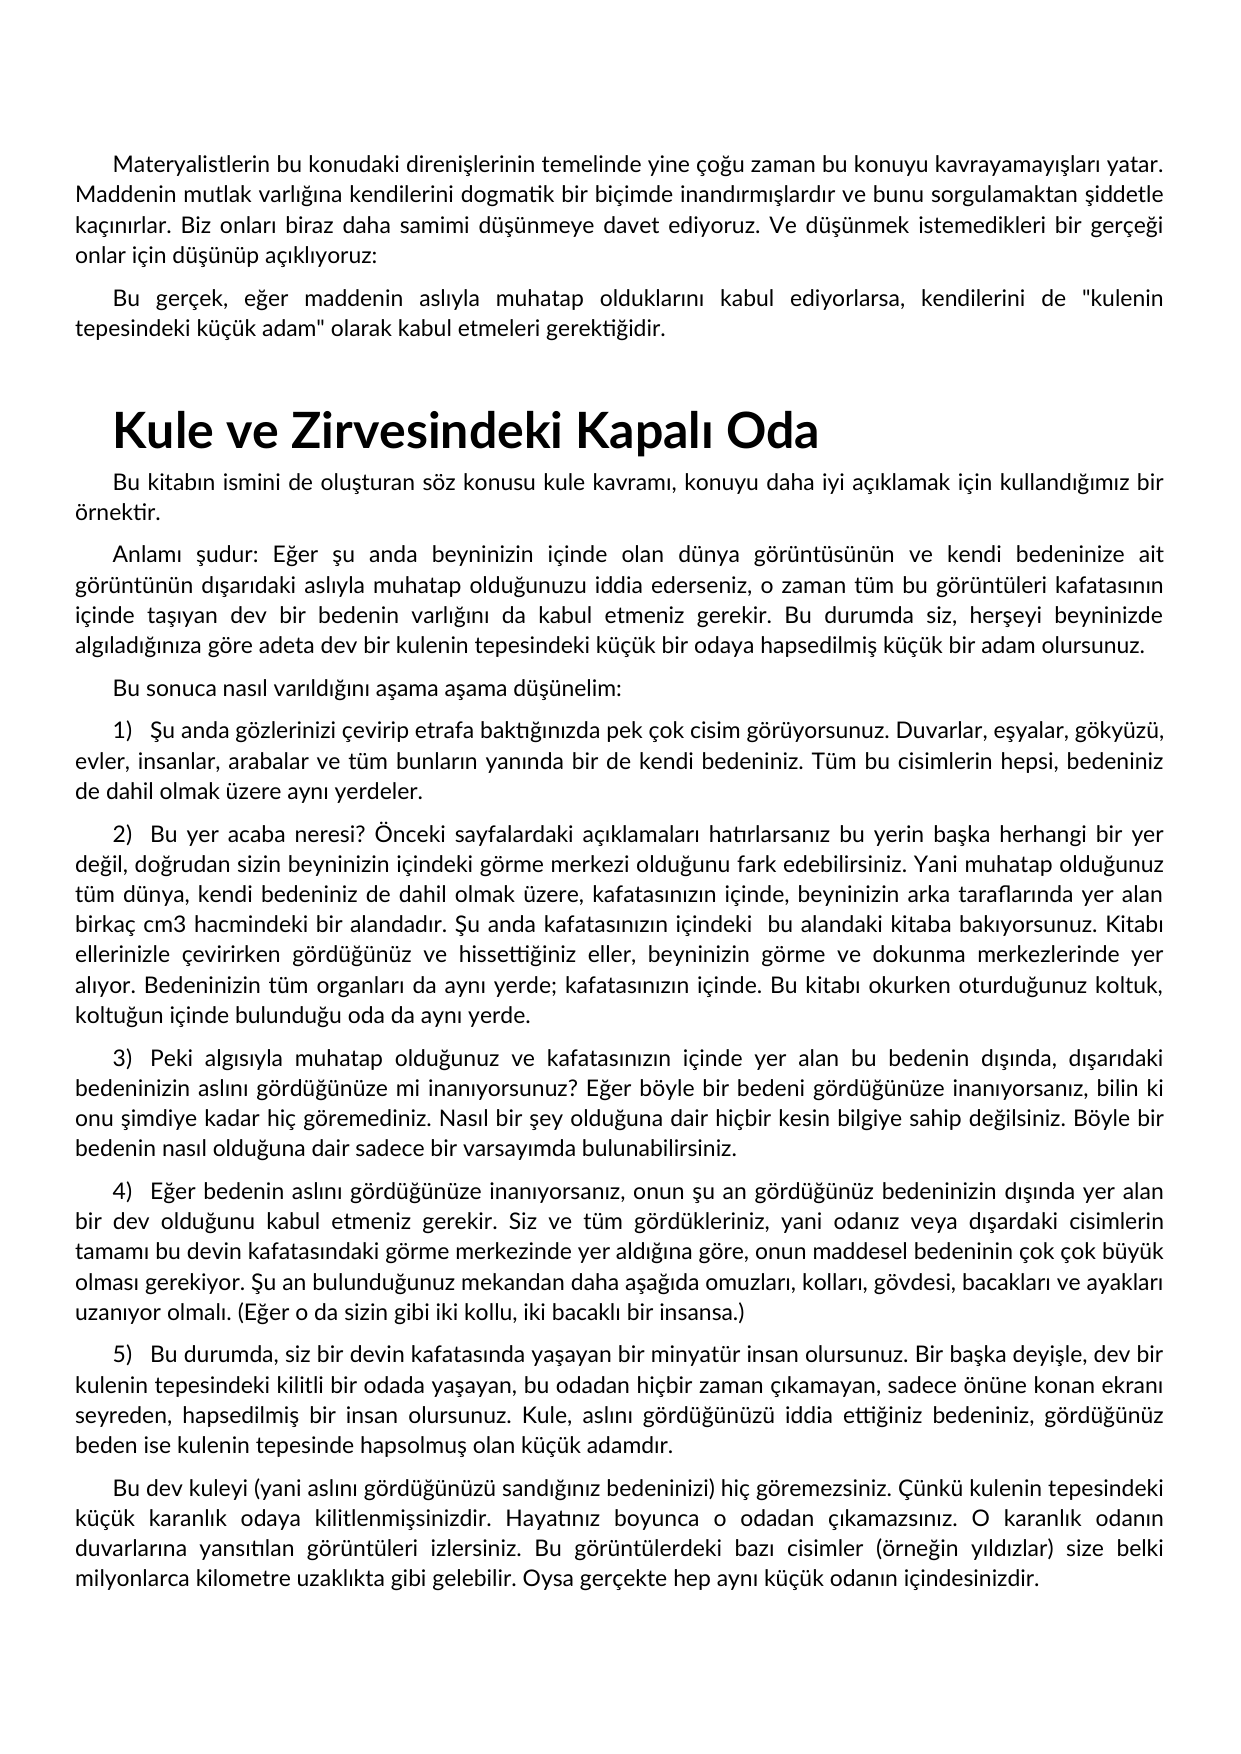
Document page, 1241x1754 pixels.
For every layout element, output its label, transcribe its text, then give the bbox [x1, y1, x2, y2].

text Bu kitabın ismini de oluşturan söz konusu kule kavramı, konuyu daha iyi açıklamak için kullandığımız bir örnektir. [75, 467, 1165, 525]
subtitle Kule ve Zirvesindeki Kapalı Oda [112, 399, 1165, 459]
text Bu sonuca nasıl varıldığını aşama aşama düşünelim: [75, 673, 1165, 701]
text Anlamı şudur: Eğer şu anda beyninizin içinde olan dünya görüntüsünün ve kendi bedeninize ait görüntünün dışarıdaki aslıyla muhatap olduğunuzu iddia ederseniz, o zaman tüm bu görüntüleri kafatasının içinde taşıyan dev bir bedenin varlığını da kabul etmeniz gerekir. Bu durumda siz, herşeyi beyninizde algıladığınıza göre adeta dev bir kulenin tepesindeki küçük bir odaya hapsedilmiş küçük bir adam olursunuz. [75, 540, 1165, 658]
text 4) Eğer bedenin aslını gördüğünüze inanıyorsanız, onun şu an gördüğünüz bedeninizin dışında yer alan bir dev olduğunu kabul etmeniz gerekir. Siz ve tüm gördükleriniz, yani odanız veya dışardaki cisimlerin tamamı bu devin kafatasındaki görme merkezinde yer aldığına göre, onun maddesel bedeninin çok çok büyük olması gerekiyor. Şu an bulunduğunuz mekandan daha aşağıda omuzları, kolları, gövdesi, bacakları ve ayakları uzanıyor olmalı. (Eğer o da sizin gibi iki kollu, iki bacaklı bir insansa.) [75, 1177, 1165, 1325]
text 3) Peki algısıyla muhatap olduğunuz ve kafatasınızın içinde yer alan bu bedenin dışında, dışarıdaki bedeninizin aslını gördüğünüze mi inanıyorsunuz? Eğer böyle bir bedeni gördüğünüze inanıyorsanız, bilin ki onu şimdiye kadar hiç göremediniz. Nasıl bir şey olduğuna dair hiçbir kesin bilgiye sahip değilsiniz. Böyle bir bedenin nasıl olduğuna dair sadece bir varsayımda bulunabilirsiniz. [75, 1043, 1165, 1161]
text 2) Bu yer acaba neresi? Önceki sayfalardaki açıklamaları hatırlarsanız bu yerin başka herhangi bir yer değil, doğrudan sizin beyninizin içindeki görme merkezi olduğunu fark edebilirsiniz. Yani muhatap olduğunuz tüm dünya, kendi bedeniniz de dahil olmak üzere, kafatasınızın içinde, beyninizin arka taraflarında yer alan birkaç cm3 hacmindeki bir alandadır. Şu anda kafatasınızın içindeki bu alandaki kitaba bakıyorsunuz. Kitabı ellerinizle çevirirken gördüğünüz ve hissettiğiniz eller, beyninizin görme ve dokunma merkezlerinde yer alıyor. Bedeninizin tüm organları da aynı yerde; kafatasınızın içinde. Bu kitabı okurken oturduğunuz koltuk, koltuğun içinde bulunduğu oda da aynı yerde. [75, 819, 1165, 1028]
text 1) Şu anda gözlerinizi çevirip etrafa baktığınızda pek çok cisim görüyorsunuz. Duvarlar, eşyalar, gökyüzü, evler, insanlar, arabalar ve tüm bunların yanında bir de kendi bedeniniz. Tüm bu cisimlerin hepsi, bedeniniz de dahil olmak üzere aynı yerdeler. [75, 716, 1165, 804]
text Bu gerçek, eğer maddenin aslıyla muhatap olduklarını kabul ediyorlarsa, kendilerini de "kulenin tepesindeki küçük adam" olarak kabul etmeleri gerektiğidir. [75, 283, 1165, 341]
text 5) Bu durumda, siz bir devin kafatasında yaşayan bir minyatür insan olursunuz. Bir başka deyişle, dev bir kulenin tepesindeki kilitli bir odada yaşayan, bu odadan hiçbir zaman çıkamayan, sadece önüne konan ekranı seyreden, hapsedilmiş bir insan olursunuz. Kule, aslını gördüğünüzü iddia ettiğiniz bedeniniz, gördüğünüz beden ise kulenin tepesinde hapsolmuş olan küçük adamdır. [75, 1340, 1165, 1458]
text Bu dev kuleyi (yani aslını gördüğünüzü sandığınız bedeninizi) hiç göremezsiniz. Çünkü kulenin tepesindeki küçük karanlık odaya kilitlenmişsinizdir. Hayatınız boyunca o odadan çıkamazsınız. O karanlık odanın duvarlarına yansıtılan görüntüleri izlersiniz. Bu görüntülerdeki bazı cisimler (örneğin yıldızlar) size belki milyonlarca kilometre uzaklıkta gibi gelebilir. Oysa gerçekte hep aynı küçük odanın içindesinizdir. [75, 1473, 1165, 1592]
text Materyalistlerin bu konudaki direnişlerinin temelinde yine çoğu zaman bu konuyu kavrayamayışları yatar. Maddenin mutlak varlığına kendilerini dogmatik bir biçimde inandırmışlardır ve bunu sorgulamaktan şiddetle kaçınırlar. Biz onları biraz daha samimi düşünmeye davet ediyoruz. Ve düşünmek istemedikleri bir gerçeği onlar için düşünüp açıklıyoruz: [75, 150, 1165, 268]
